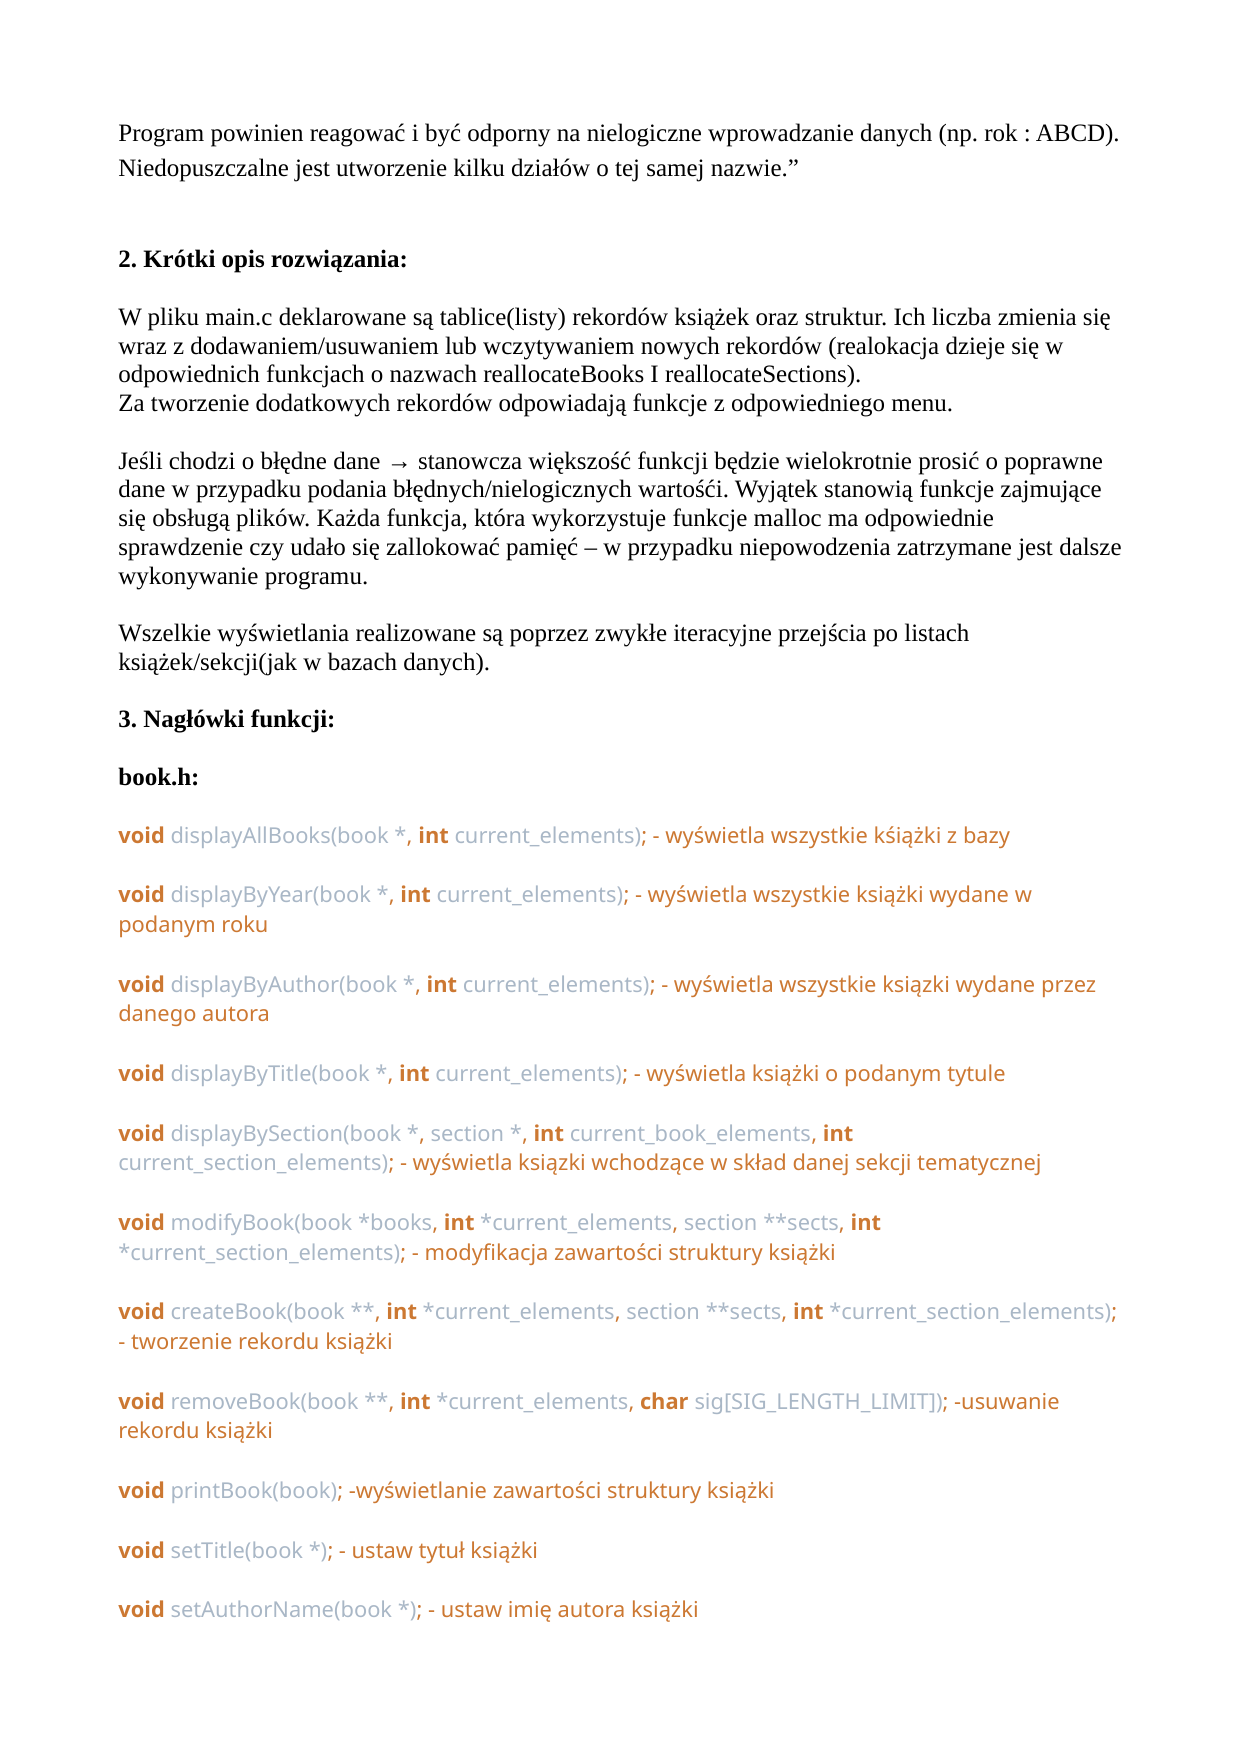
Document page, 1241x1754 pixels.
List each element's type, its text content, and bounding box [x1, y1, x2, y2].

text Za tworzenie dodatkowych rekordów odpowiadają funkcje z odpowiedniego menu. [118, 388, 1122, 417]
text 3. Nagłówki funkcji: [118, 704, 1122, 733]
text void displayBySection(book *, section *, int current_book_elements, int current_section_elements); - wyświetla ksiązki wchodzące w skład danej sekcji tematycznej [118, 1117, 1122, 1177]
text void printBook(book); -wyświetlanie zawartości struktury książki [118, 1475, 1122, 1505]
text Wszelkie wyświetlania realizowane są poprzez zwykłe iteracyjne przejścia po listach książek/sekcji(jak w bazach danych). [118, 618, 1122, 676]
text void setAuthorName(book *); - ustaw imię autora książki [118, 1594, 1122, 1624]
text void createBook(book **, int *current_elements, section **sects, int *current_section_elements); - tworzenie rekordu książki [118, 1296, 1122, 1356]
text void modifyBook(book *books, int *current_elements, section **sects, int *current_section_elements); - modyfikacja zawartości struktury książki [118, 1207, 1122, 1266]
text void displayByTitle(book *, int current_elements); - wyświetla książki o podanym tytule [118, 1058, 1122, 1088]
text void removeBook(book **, int *current_elements, char sig[SIG_LENGTH_LIMIT]); -usuwanie rekordu książki [118, 1386, 1122, 1445]
text void setTitle(book *); - ustaw tytuł książki [118, 1534, 1122, 1564]
text Program powinien reagować i być odporny na nielogiczne wprowadzanie danych (np. rok : ABCD). Niedopuszczalne jest utworzenie kilku działów o tej samej nazwie.” [118, 118, 1122, 181]
text Jeśli chodzi o błędne dane → stanowcza większość funkcji będzie wielokrotnie prosić o poprawne dane w przypadku podania błędnych/nielogicznych wartośći. Wyjątek stanowią funkcje zajmujące się obsługą plików. Każda funkcja, która wykorzystuje funkcje malloc ma odpowiednie sprawdzenie czy udało się zallokować pamięć – w przypadku niepowodzenia zatrzymane jest dalsze wykonywanie programu. [118, 446, 1122, 589]
text void displayByYear(book *, int current_elements); - wyświetla wszystkie książki wydane w podanym roku [118, 879, 1122, 939]
text void displayAllBooks(book *, int current_elements); - wyświetla wszystkie kśiążki z bazy [118, 819, 1122, 849]
text 2. Krótki opis rozwiązania: [118, 244, 1122, 273]
text book.h: [118, 762, 1122, 791]
text W pliku main.c deklarowane są tablice(listy) rekordów książek oraz struktur. Ich liczba zmienia się wraz z dodawaniem/usuwaniem lub wczytywaniem nowych rekordów (realokacja dzieje się w odpowiednich funkcjach o nazwach reallocateBooks I reallocateSections). [118, 302, 1122, 388]
text void displayByAuthor(book *, int current_elements); - wyświetla wszystkie ksiązki wydane przez danego autora [118, 968, 1122, 1028]
